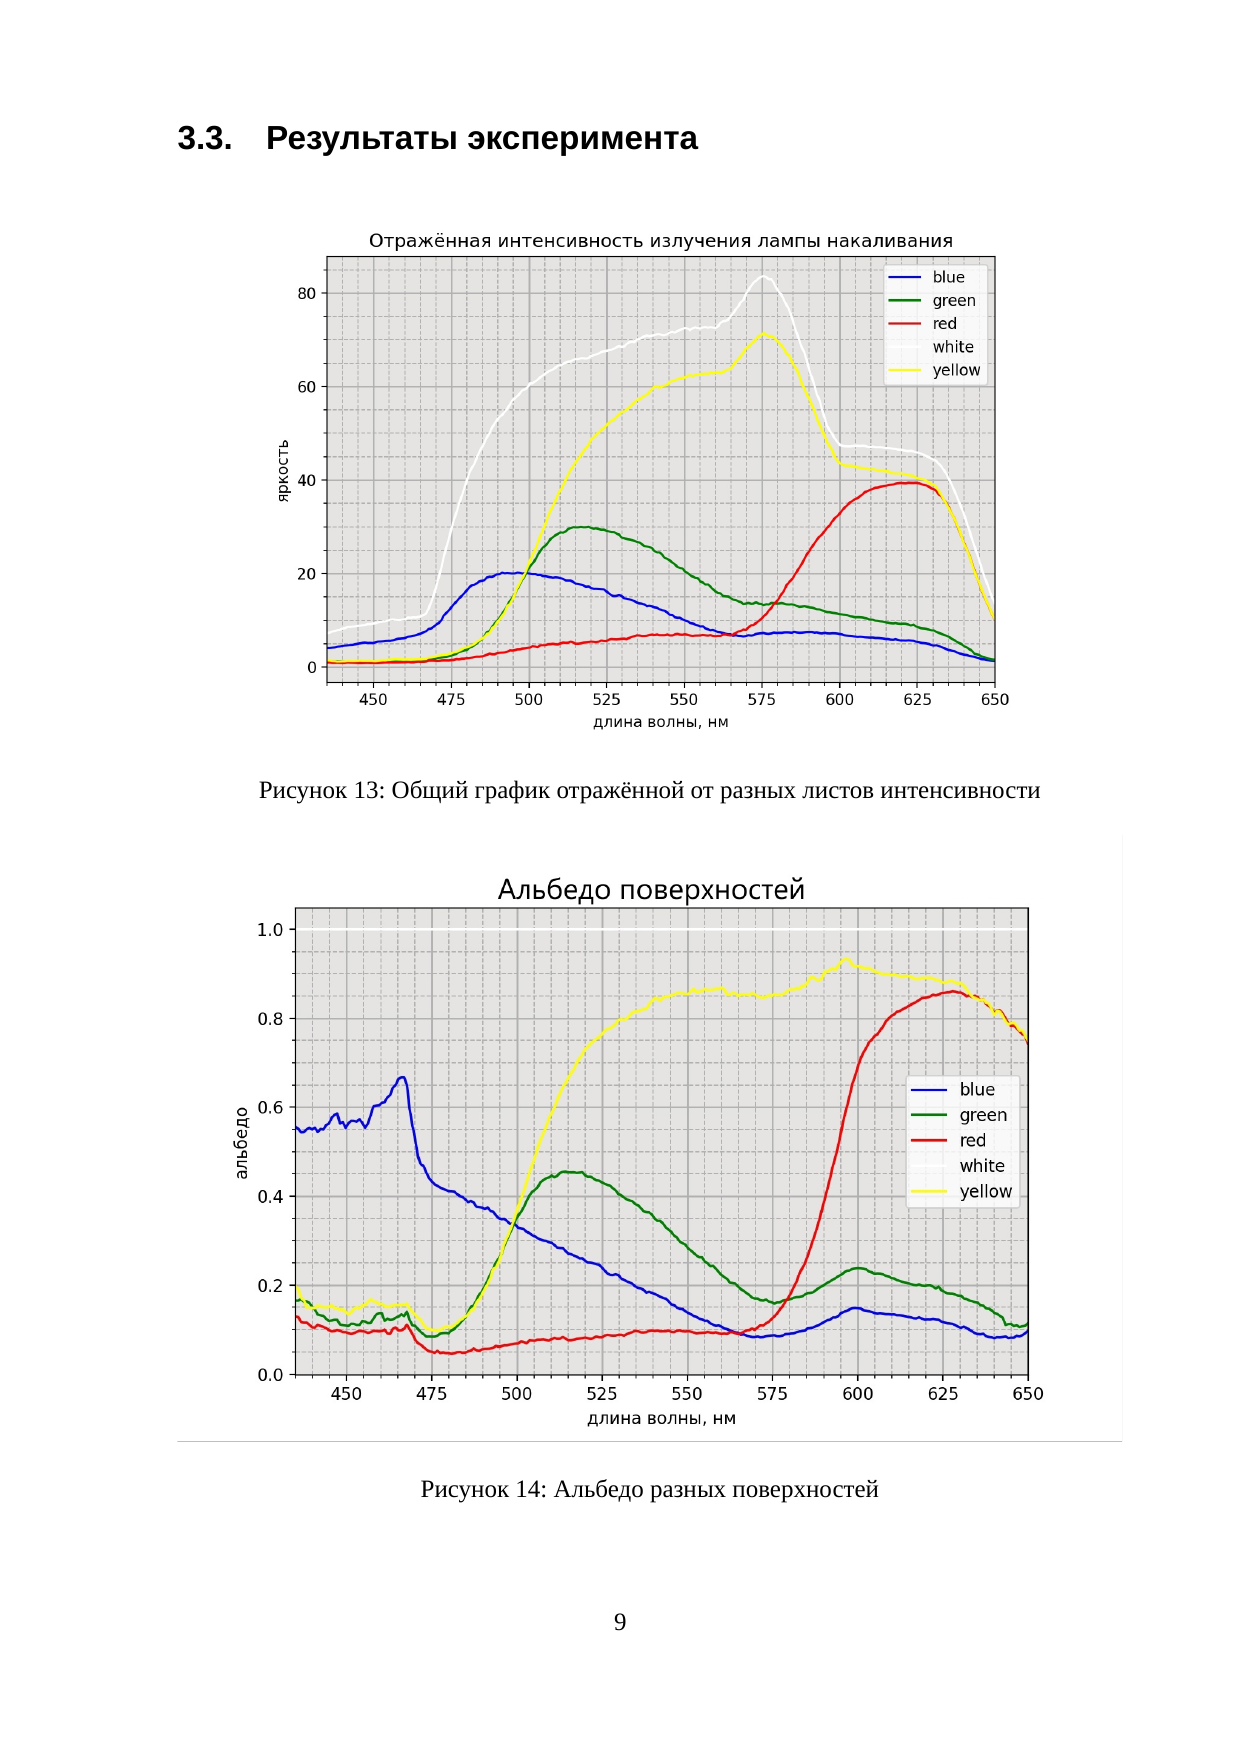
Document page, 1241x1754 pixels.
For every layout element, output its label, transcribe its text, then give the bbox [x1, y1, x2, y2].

picture [177, 835, 1123, 1442]
subtitle Результаты эксперимента [177, 118, 1093, 157]
text Рисунок 14: Альбедо разных поверхностей [177, 1474, 1122, 1502]
text Рисунок 13: Общий график отражённой от разных листов интенсивности [177, 775, 1122, 804]
picture [219, 191, 1080, 743]
